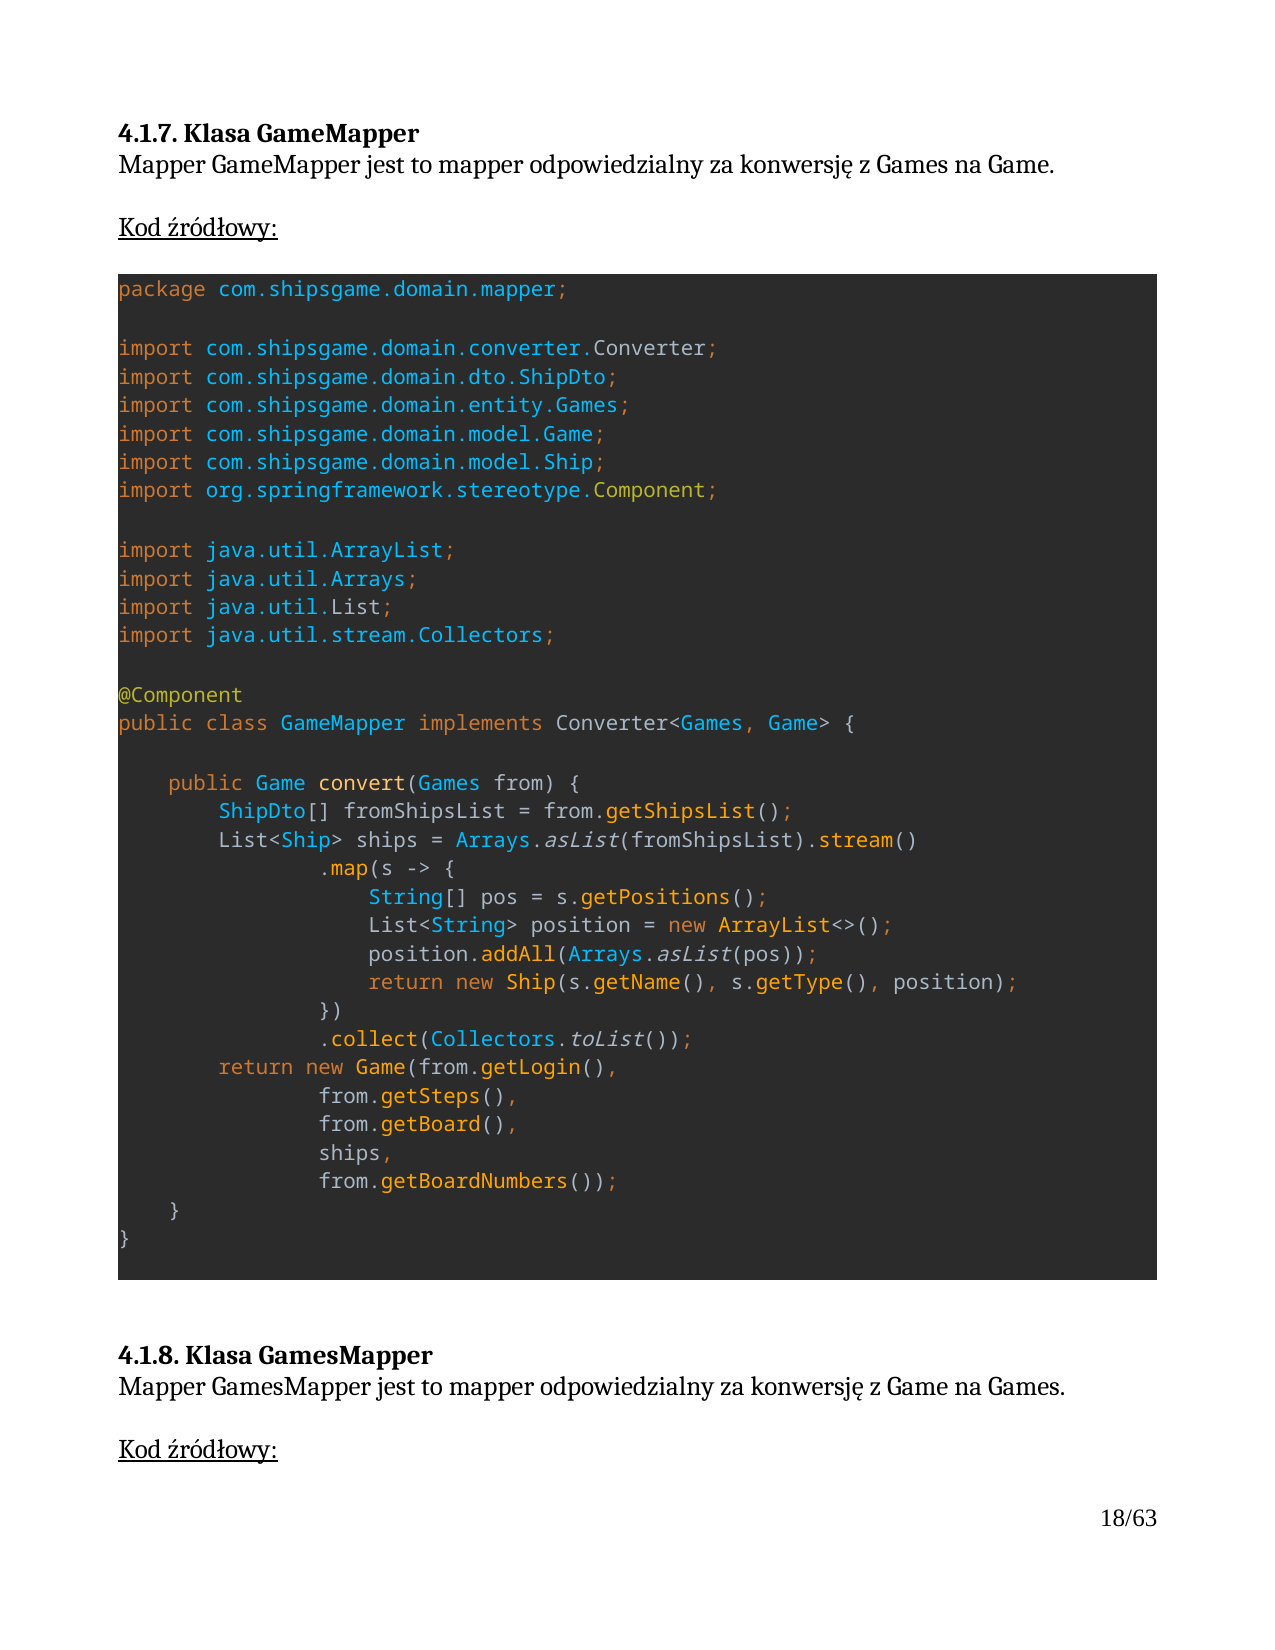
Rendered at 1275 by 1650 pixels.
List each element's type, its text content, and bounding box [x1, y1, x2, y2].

text 4.1.7. Klasa GameMapper [118, 118, 1157, 149]
text Kod źródłowy: [118, 1434, 1157, 1465]
text Mapper GameMapper jest to mapper odpowiedzialny za konwersję z Games na Game. [118, 149, 1157, 180]
text package com.shipsgame.domain.mapper; import com.shipsgame.domain.converter.Converter; import com.shipsgame.domain.dto.ShipDto; import com.shipsgame.domain.entity.Games; import com.shipsgame.domain.model.Game; import com.shipsgame.domain.model.Ship; import org.springframework.stereotype.Component; import java.util.ArrayList; import java.util.Arrays; import java.util.List; import java.util.stream.Collectors; @Component public class GameMapper implements Converter<Games, Game> { public Game convert(Games from) { ShipDto[] fromShipsList = from.getShipsList(); List<Ship> ships = Arrays.asList(fromShipsList).stream() .map(s -> { String[] pos = s.getPositions(); List<String> position = new ArrayList<>(); position.addAll(Arrays.asList(pos)); return new Ship(s.getName(), s.getType(), position); }) .collect(Collectors.toList()); return new Game(from.getLogin(), from.getSteps(), from.getBoard(), ships, from.getBoardNumbers()); } } [118, 274, 1157, 1280]
text Mapper GamesMapper jest to mapper odpowiedzialny za konwersję z Game na Games. [118, 1371, 1157, 1402]
text 4.1.8. Klasa GamesMapper [118, 1340, 1157, 1371]
text Kod źródłowy: [118, 212, 1157, 243]
